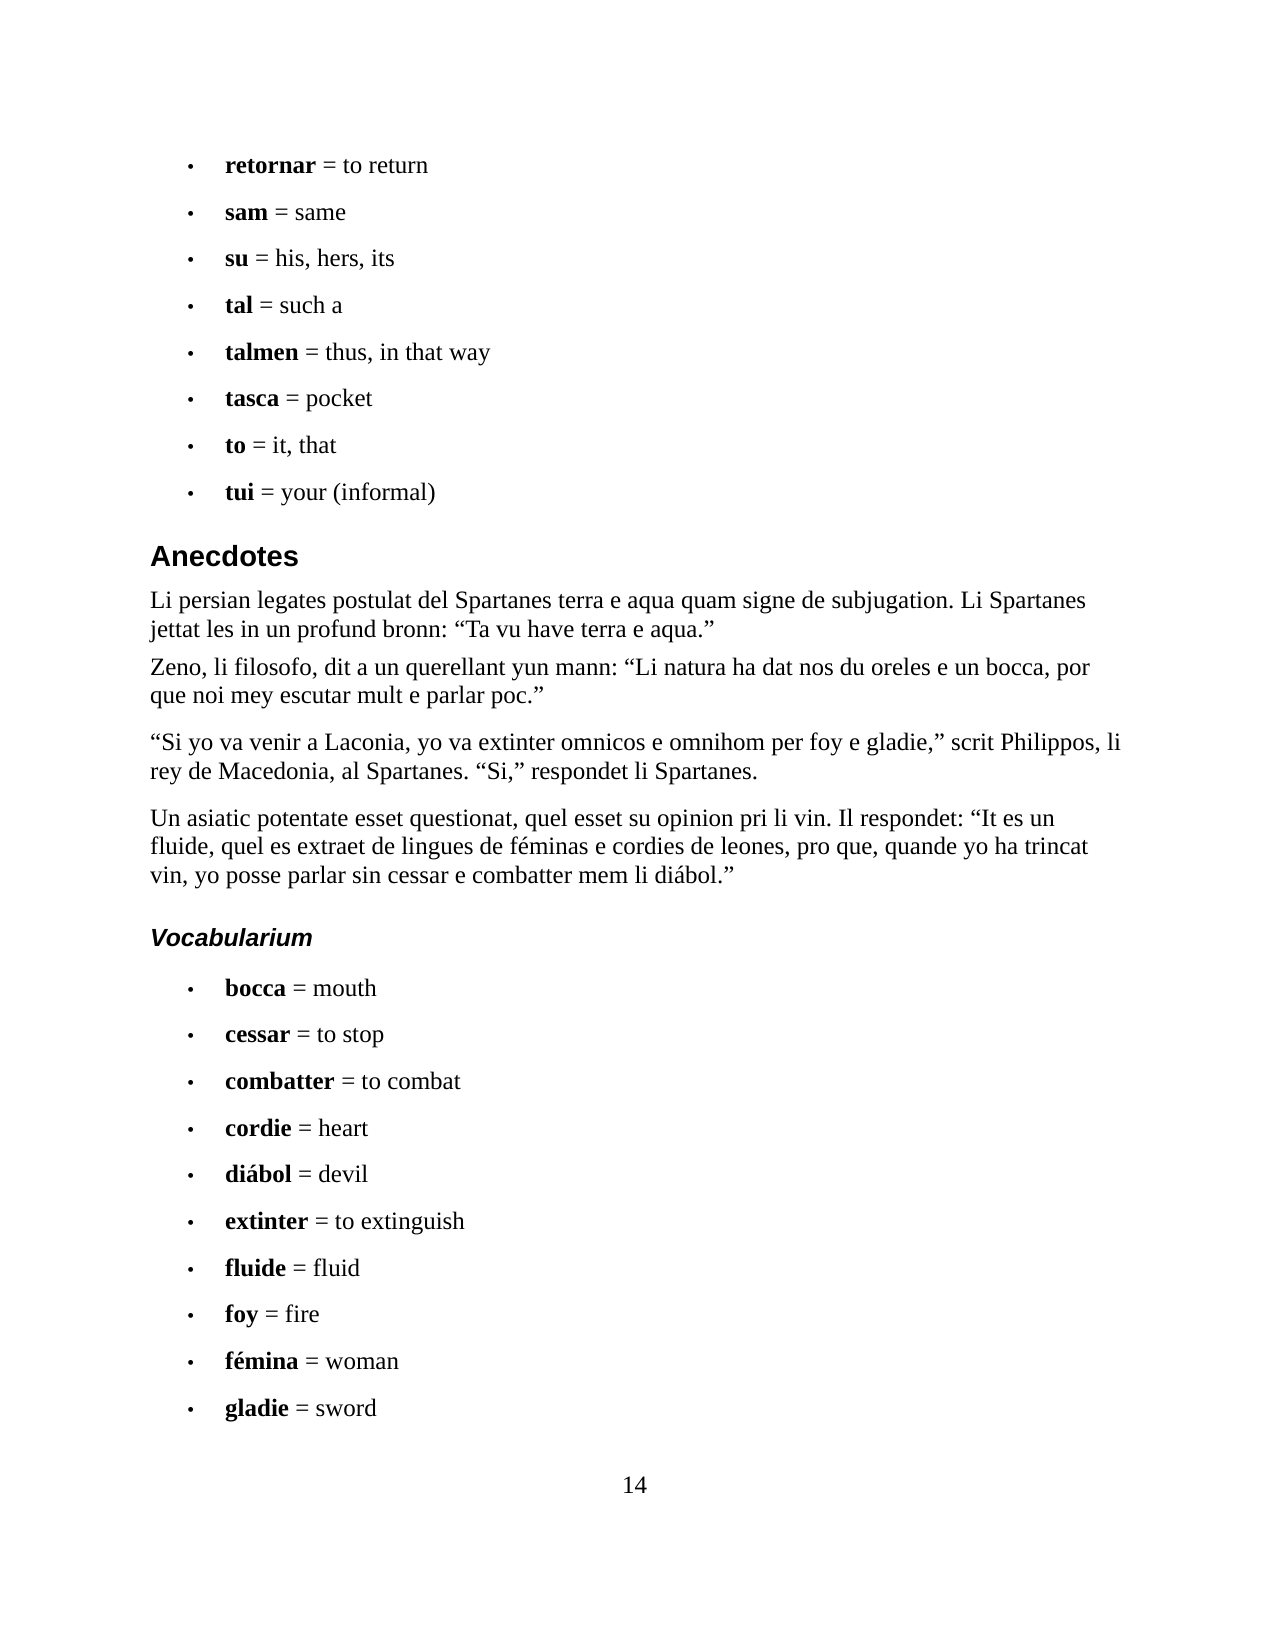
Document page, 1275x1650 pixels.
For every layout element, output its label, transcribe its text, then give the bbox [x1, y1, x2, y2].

list retornar = to return [187, 150, 1125, 179]
list bocca = mouth [187, 973, 1125, 1002]
list to = it, that [187, 430, 1125, 459]
list sam = same [187, 197, 1125, 225]
subtitle Vocabularium [150, 923, 1125, 951]
list cessar = to stop [187, 1019, 1125, 1048]
subtitle Anecdotes [150, 539, 1125, 573]
list talmen = thus, in that way [187, 337, 1125, 365]
list extinter = to extinguish [187, 1206, 1125, 1235]
text Zeno, li filosofo, dit a un querellant yun mann: “Li natura ha dat nos du oreles e un bocca, por que noi mey escutar mult e parlar poc.” [150, 652, 1125, 709]
text Un asiatic potentate esset questionat, quel esset su opinion pri li vin. Il respondet: “It es un fluide, quel es extraet de lingues de féminas e cordies de leones, pro que, quande yo ha trincat vin, yo posse parlar sin cessar e combatter mem li diábol.” [150, 803, 1125, 889]
list gladie = sword [187, 1393, 1125, 1422]
list foy = fire [187, 1299, 1125, 1328]
list diábol = devil [187, 1159, 1125, 1188]
list cordie = heart [187, 1113, 1125, 1142]
text “Si yo va venir a Laconia, yo va extinter omnicos e omnihom per foy e gladie,” scrit Philippos, li rey de Macedonia, al Spartanes. “Si,” respondet li Spartanes. [150, 727, 1125, 785]
list fluide = fluid [187, 1253, 1125, 1282]
list tal = such a [187, 290, 1125, 319]
list tui = your (informal) [187, 477, 1125, 505]
list combatter = to combat [187, 1066, 1125, 1095]
list tasca = pocket [187, 383, 1125, 412]
list su = his, hers, its [187, 243, 1125, 272]
list fémina = woman [187, 1346, 1125, 1375]
text Li persian legates postulat del Spartanes terra e aqua quam signe de subjugation. Li Spartanes jettat les in un profund bronn: “Ta vu have terra e aqua.” [150, 585, 1125, 643]
